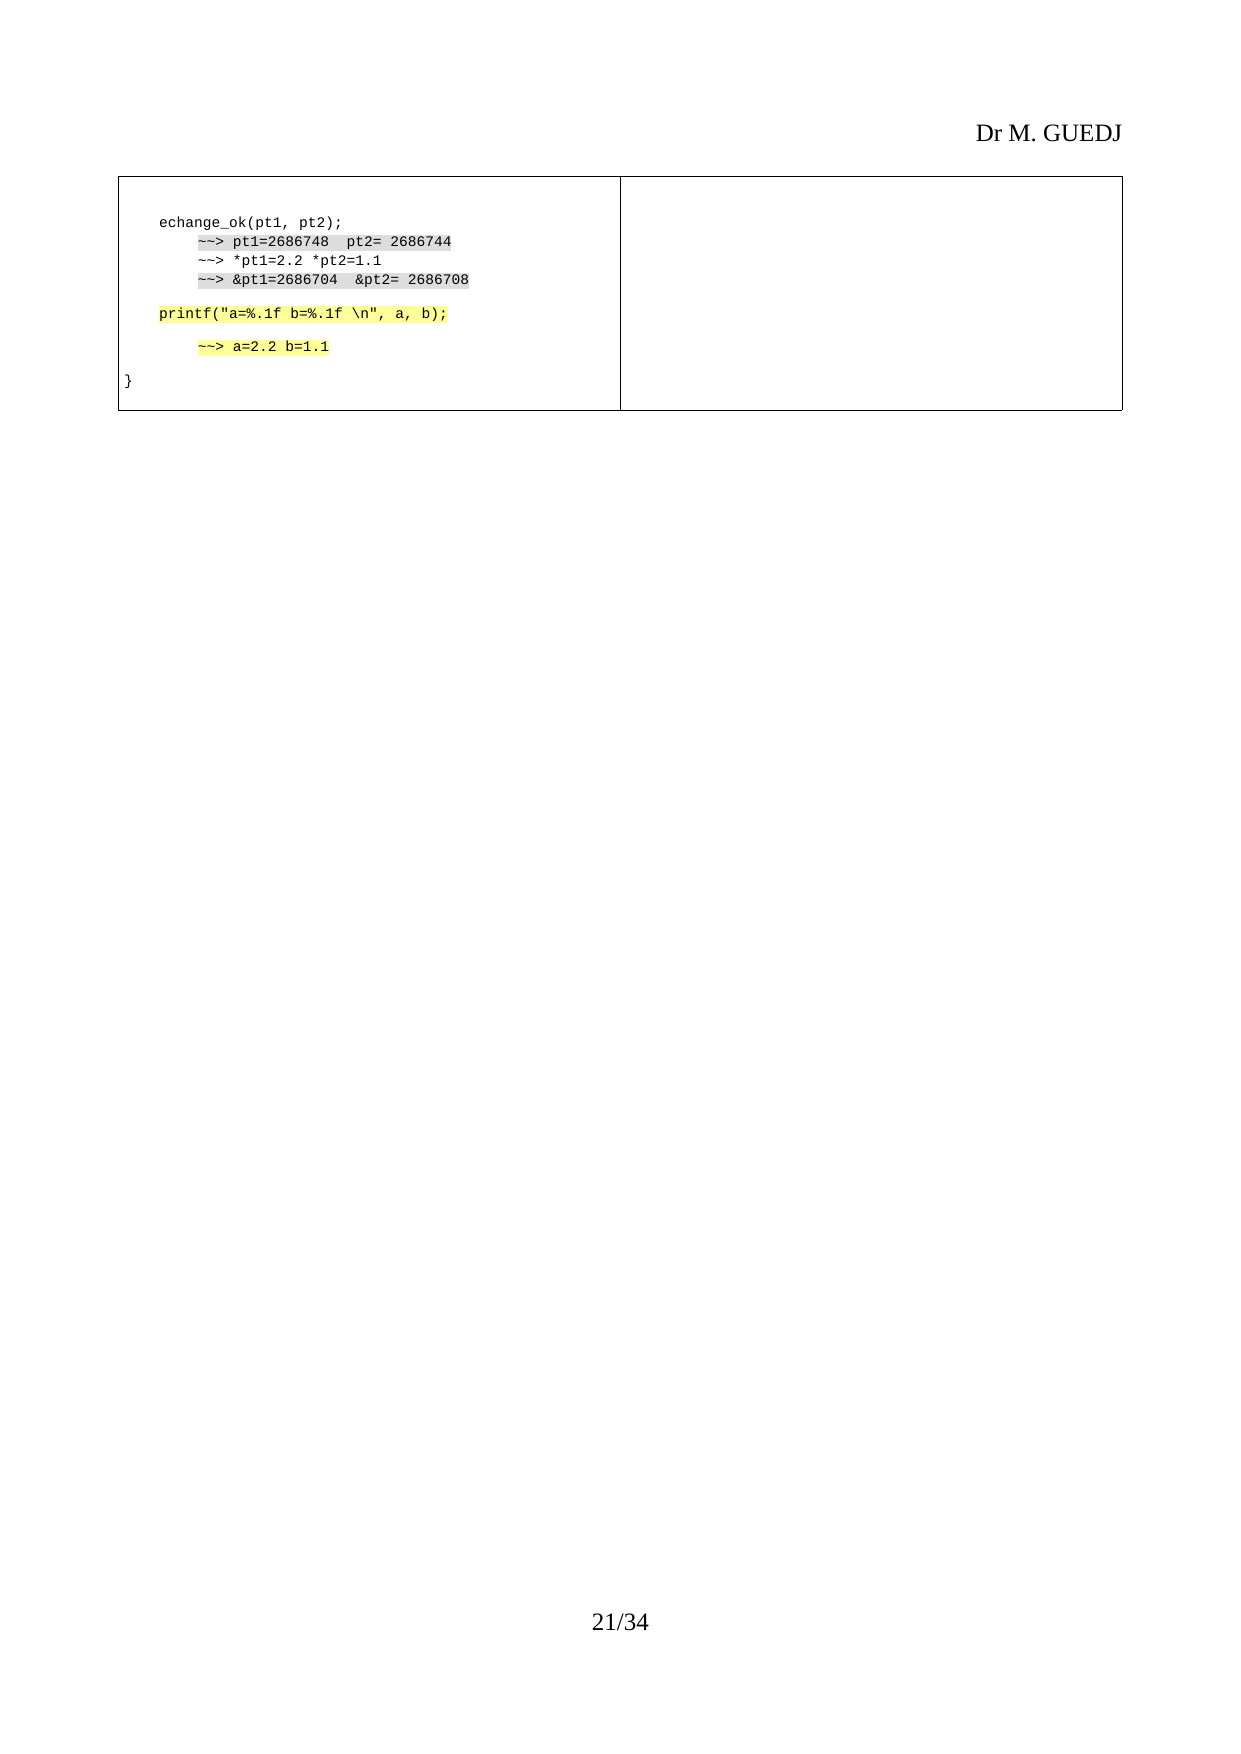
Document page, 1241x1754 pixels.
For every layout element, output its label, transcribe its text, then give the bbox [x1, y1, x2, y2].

table_header [621, 177, 1122, 410]
table_header echange_ok(pt1, pt2); ~~> pt1=2686748 pt2= 2686744 ~~> *pt1=2.2 *pt2=1.1 ~~> &pt1=2686704 &pt2= 2686708 printf("a=%.1f b=%.1f \n", a, b); ~~> a=2.2 b=1.1 } [119, 177, 620, 410]
